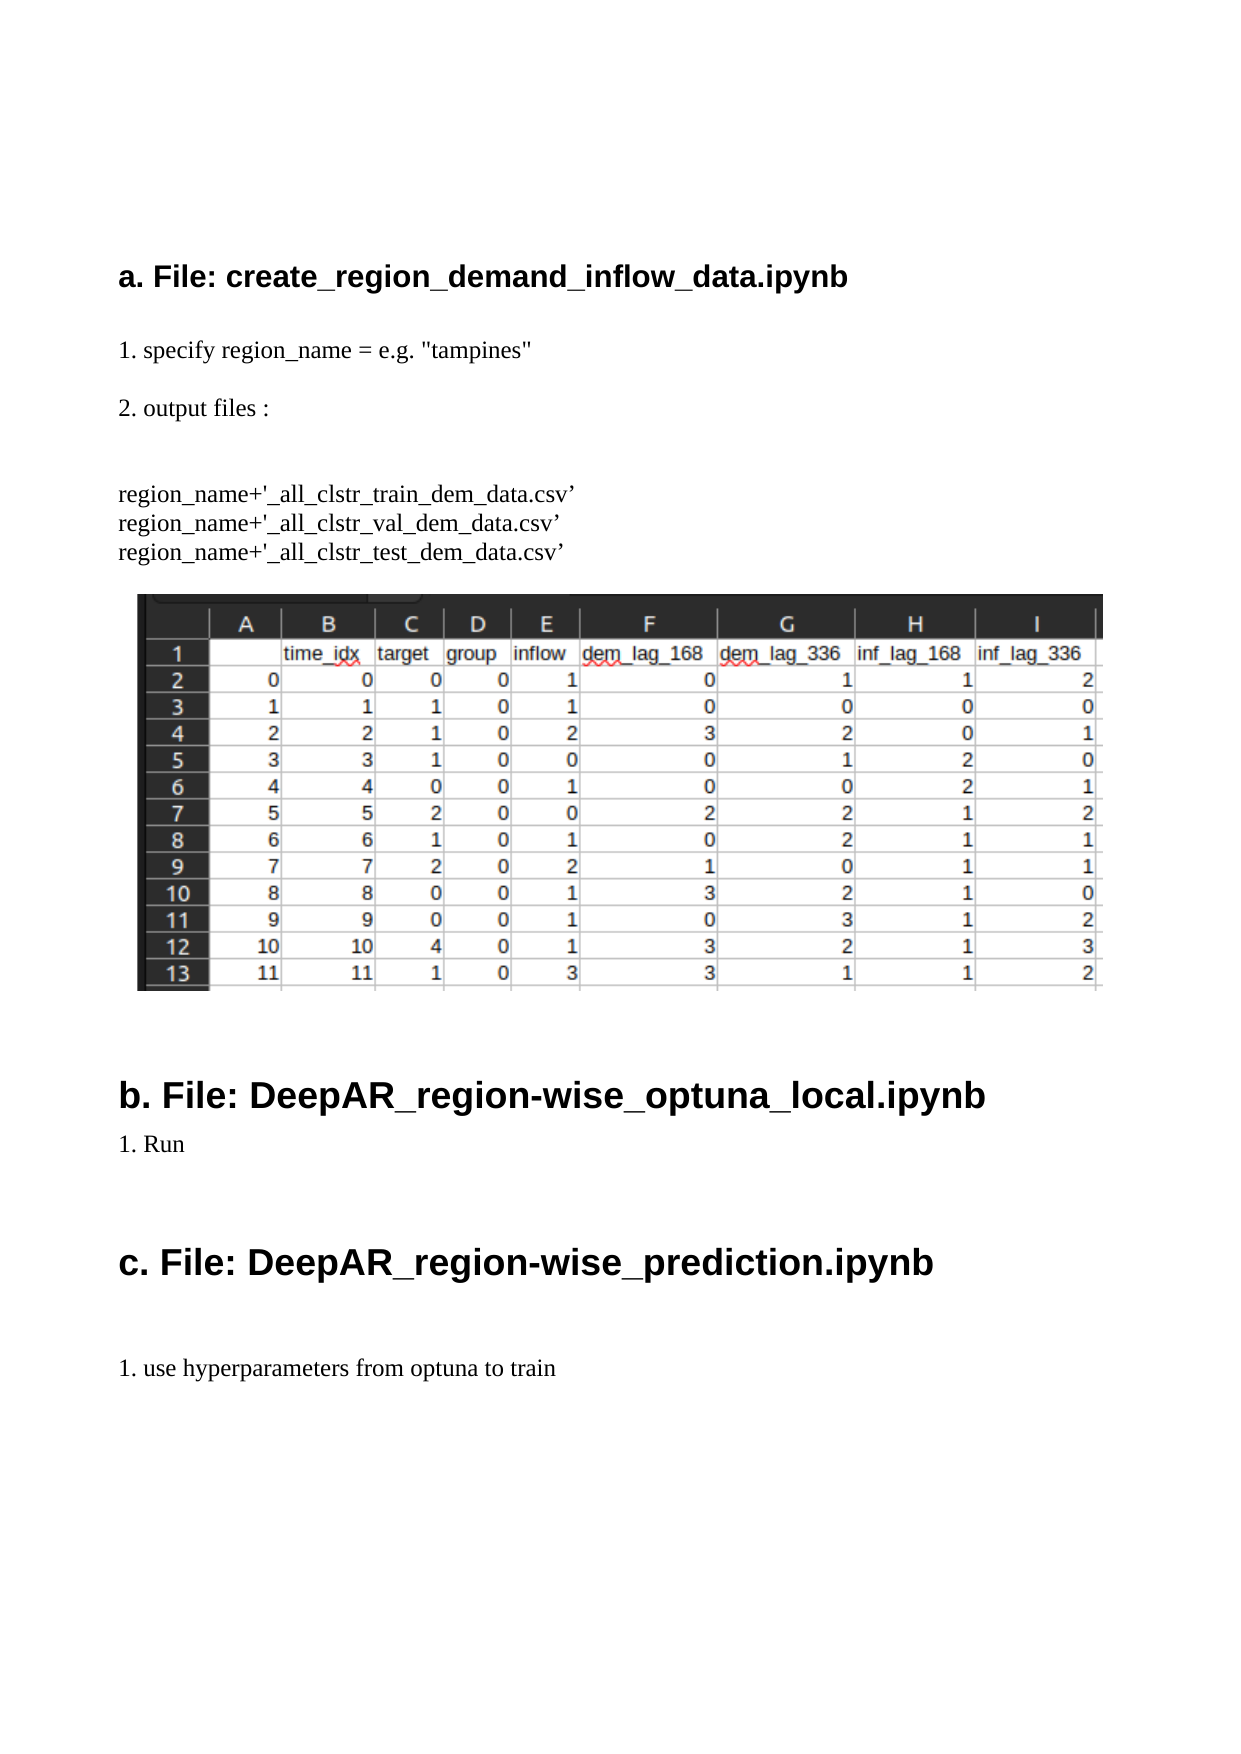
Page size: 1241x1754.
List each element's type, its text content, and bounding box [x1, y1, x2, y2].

text 1. Run [118, 1129, 1122, 1158]
text 2. output files : [118, 393, 1122, 422]
subtitle a. File: create_region_demand_inflow_data.ipynb [118, 258, 1122, 294]
subtitle c. File: DeepAR_region-wise_prediction.ipynb [118, 1240, 1122, 1283]
text region_name+'_all_clstr_train_dem_data.csv’ [118, 479, 1122, 508]
text region_name+'_all_clstr_test_dem_data.csv’ [118, 537, 1122, 565]
text 1. specify region_name = e.g. "tampines" [118, 335, 1122, 364]
text 1. use hyperparameters from optuna to train [118, 1353, 1122, 1382]
text region_name+'_all_clstr_val_dem_data.csv’ [118, 508, 1122, 537]
subtitle b. File: DeepAR_region-wise_optuna_local.ipynb [118, 1073, 1122, 1117]
picture [137, 594, 1103, 991]
